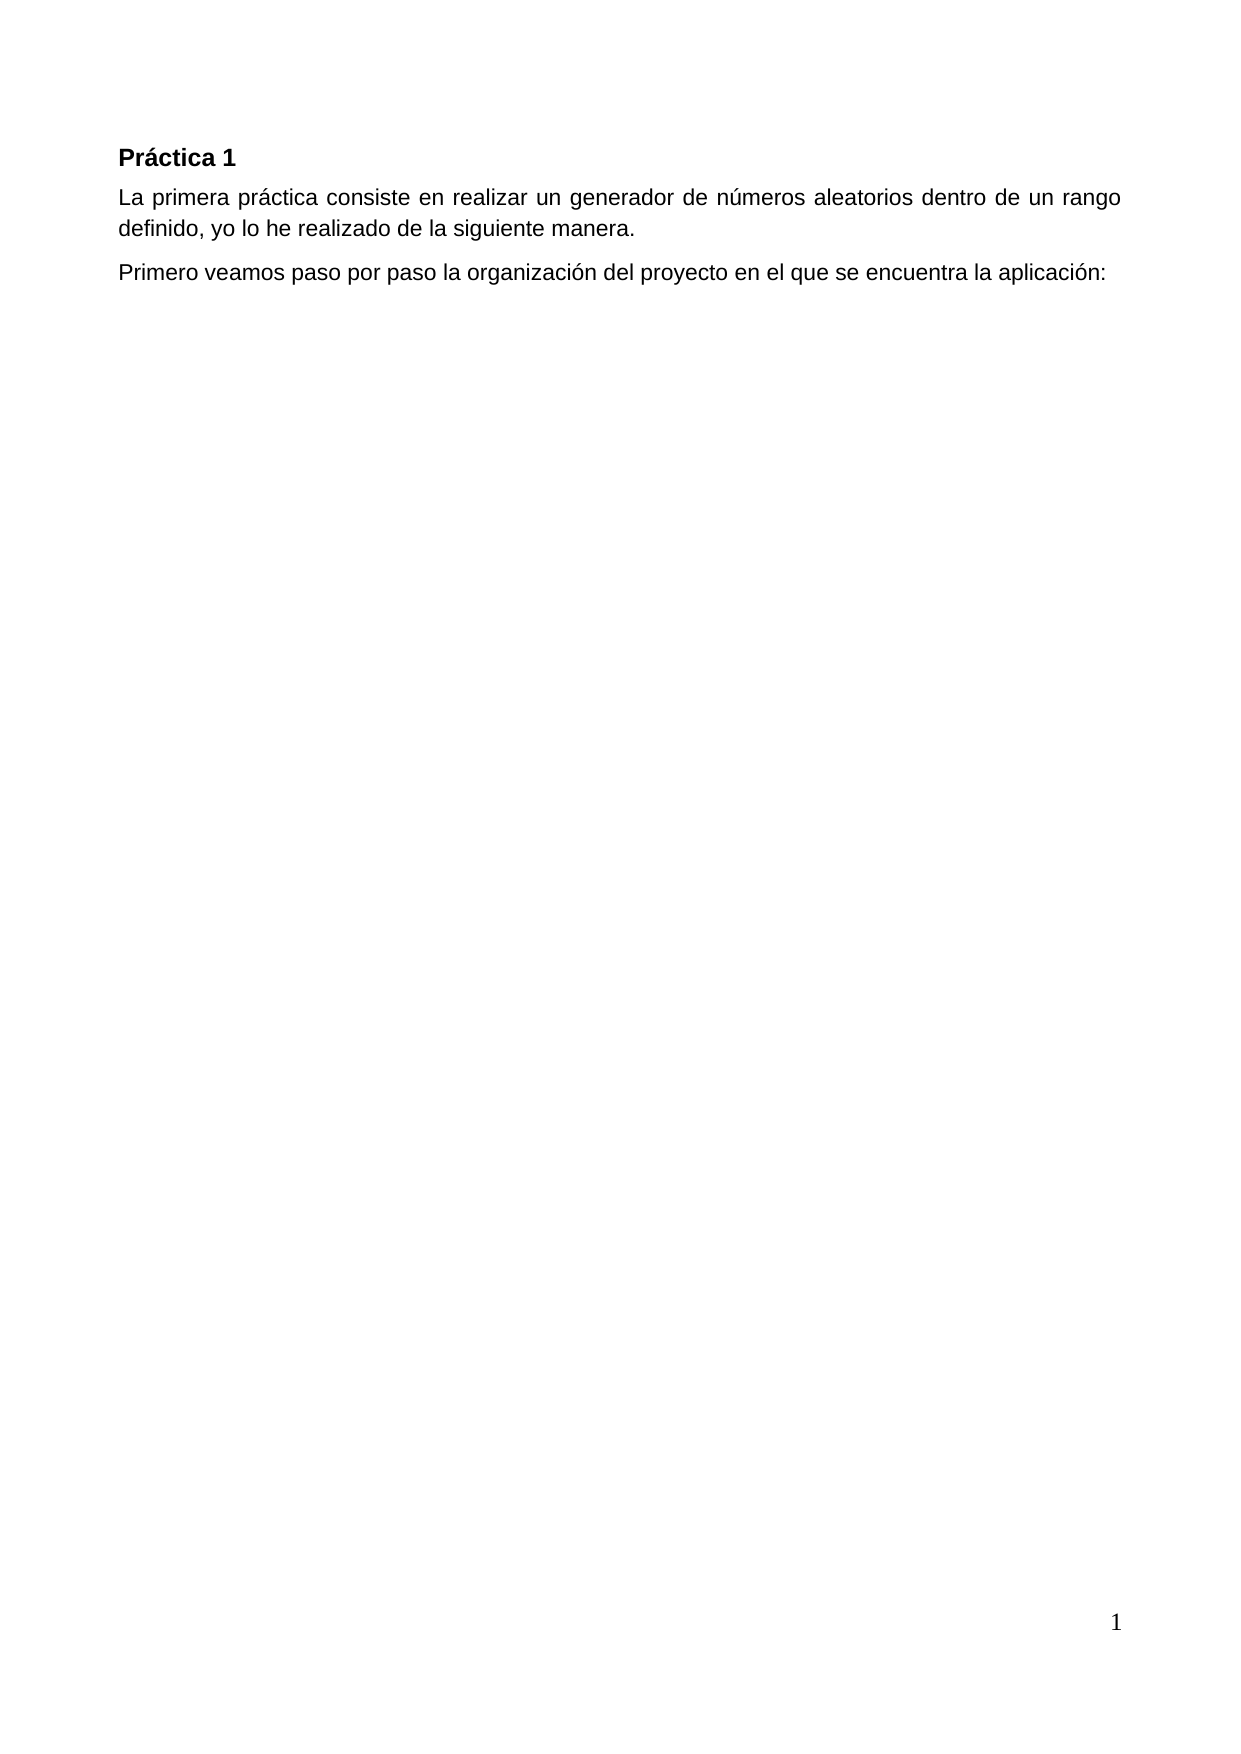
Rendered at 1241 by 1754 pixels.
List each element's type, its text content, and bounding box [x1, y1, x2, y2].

text La primera práctica consiste en realizar un generador de números aleatorios dentro de un rango definido, yo lo he realizado de la siguiente manera. [118, 184, 1122, 241]
text Primero veamos paso por paso la organización del proyecto en el que se encuentra la aplicación: [118, 259, 1122, 286]
subtitle Práctica 1 [118, 143, 1122, 172]
